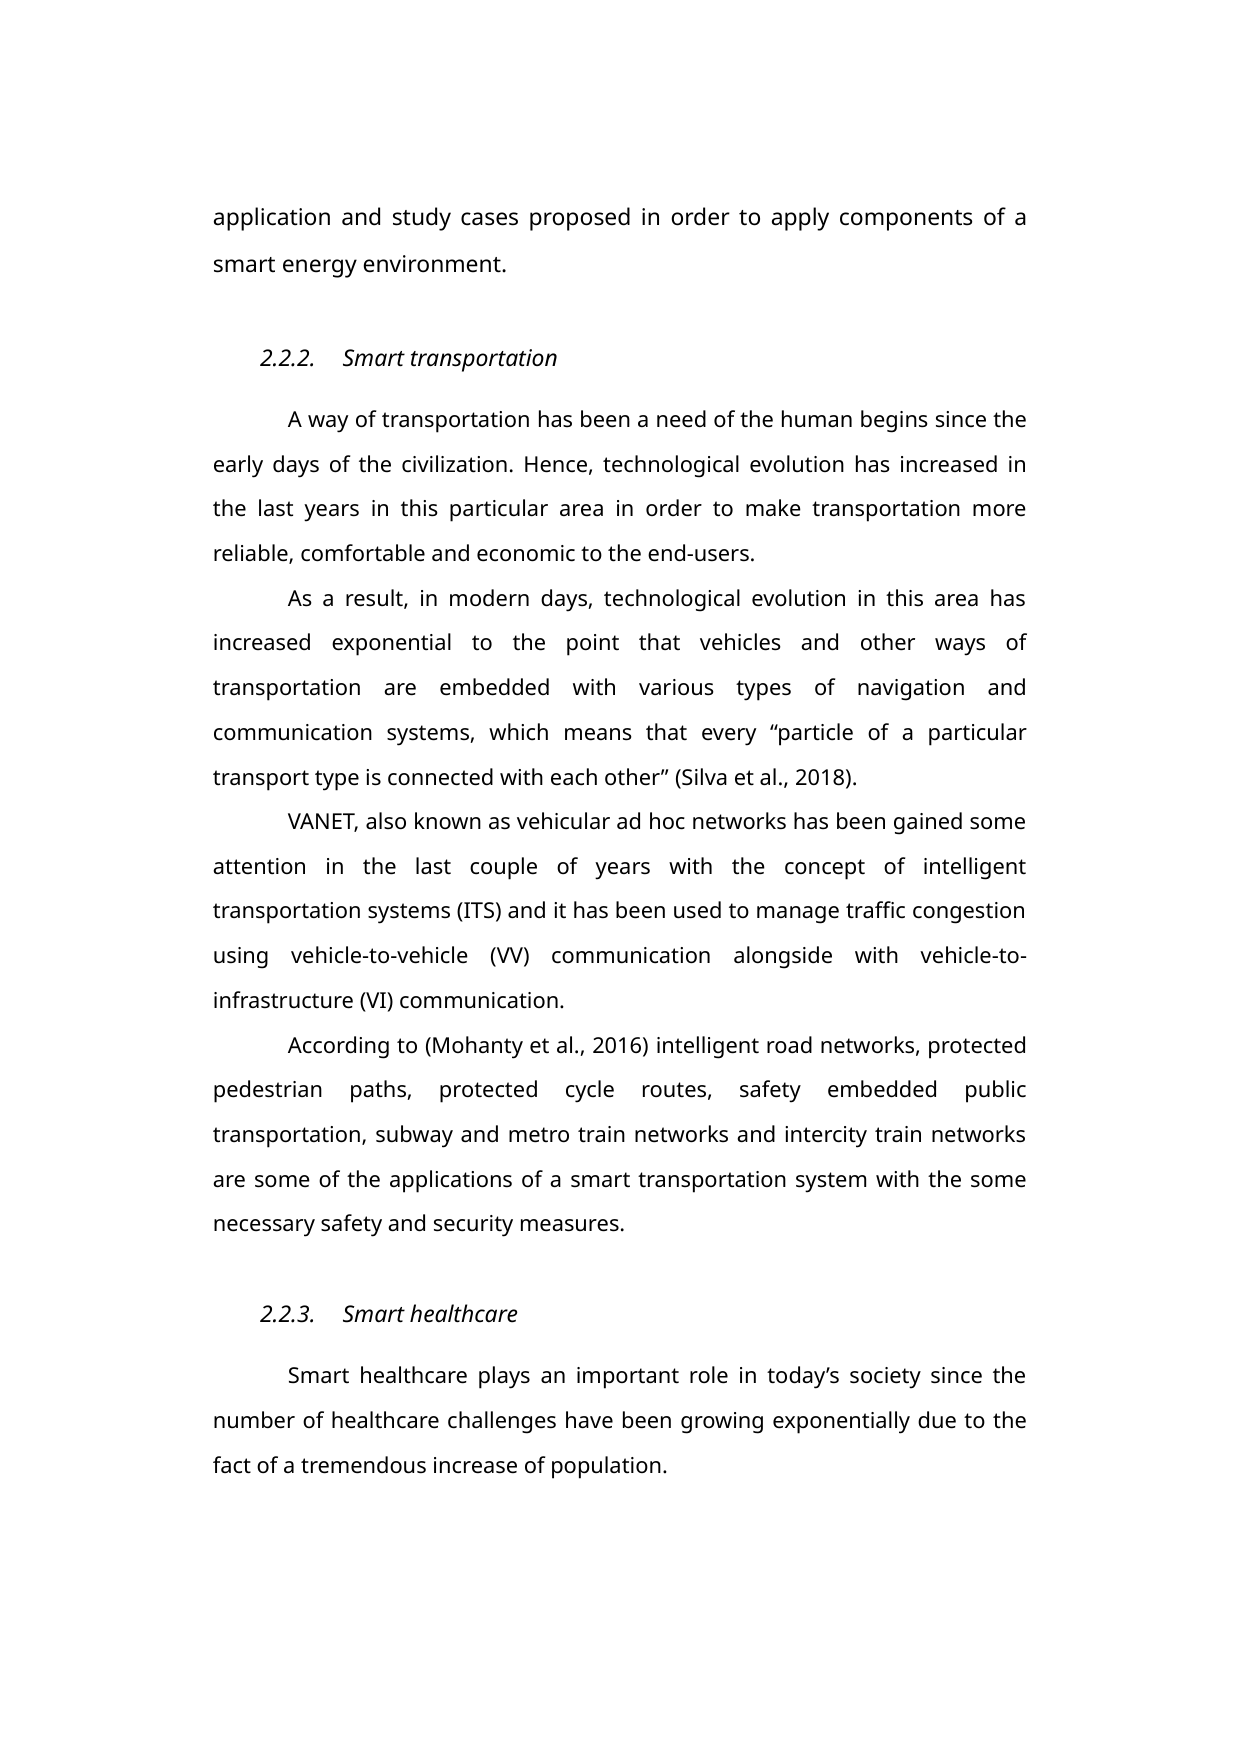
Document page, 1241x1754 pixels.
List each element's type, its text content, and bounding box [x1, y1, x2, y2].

text Smart healthcare plays an important role in today’s society since the number of healthcare challenges have been growing exponentially due to the fact of a tremendous increase of population. [213, 1360, 1028, 1479]
text VANET, also known as vehicular ad hoc networks has been gained some attention in the last couple of years with the concept of intelligent transportation systems (ITS) and it has been used to manage traffic congestion using vehicle-to-vehicle (VV) communication alongside with vehicle-to-infrastructure (VI) communication. [213, 806, 1028, 1015]
text As a result, in modern days, technological evolution in this area has increased exponential to the point that vehicles and other ways of transportation are embedded with various types of navigation and communication systems, which means that every “particle of a particular transport type is connected with each other” (Silva et al., 2018). [213, 583, 1028, 791]
title Smart healthcare [260, 1298, 1028, 1329]
text A way of transportation has been a need of the human begins since the early days of the civilization. Hence, technological evolution has increased in the last years in this particular area in order to make transportation more reliable, comfortable and economic to the end-users. [213, 404, 1028, 568]
title Smart transportation [260, 341, 1028, 373]
text application and study cases proposed in order to apply components of a smart energy environment. [213, 201, 1028, 279]
text According to (Mohanty et al., 2016) intelligent road networks, protected pedestrian paths, protected cycle routes, safety embedded public transportation, subway and metro train networks and intercity train networks are some of the applications of a smart transportation system with the some necessary safety and security measures. [213, 1029, 1028, 1238]
